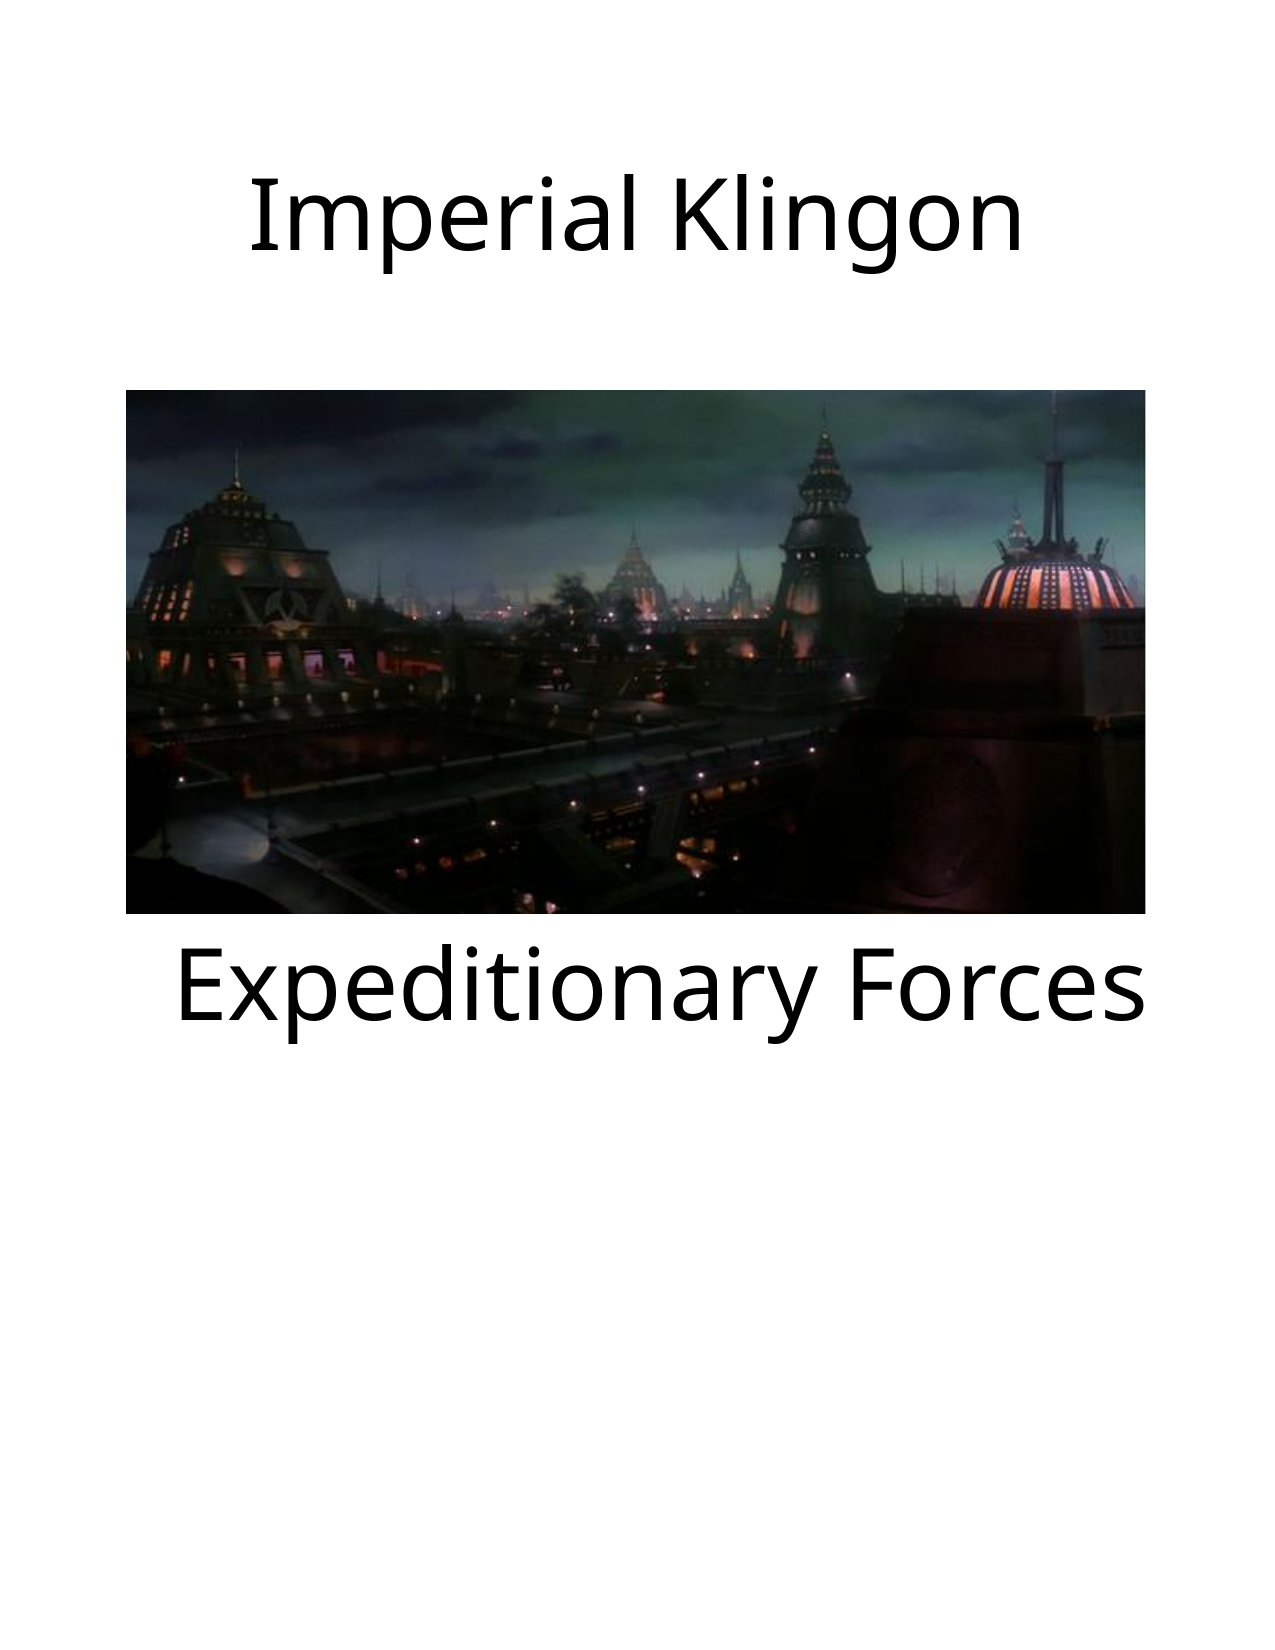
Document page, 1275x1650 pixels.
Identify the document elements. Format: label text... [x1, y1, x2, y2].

picture [126, 390, 1146, 914]
subtitle Imperial Klingon Expeditionary Forces [118, 143, 1157, 1049]
